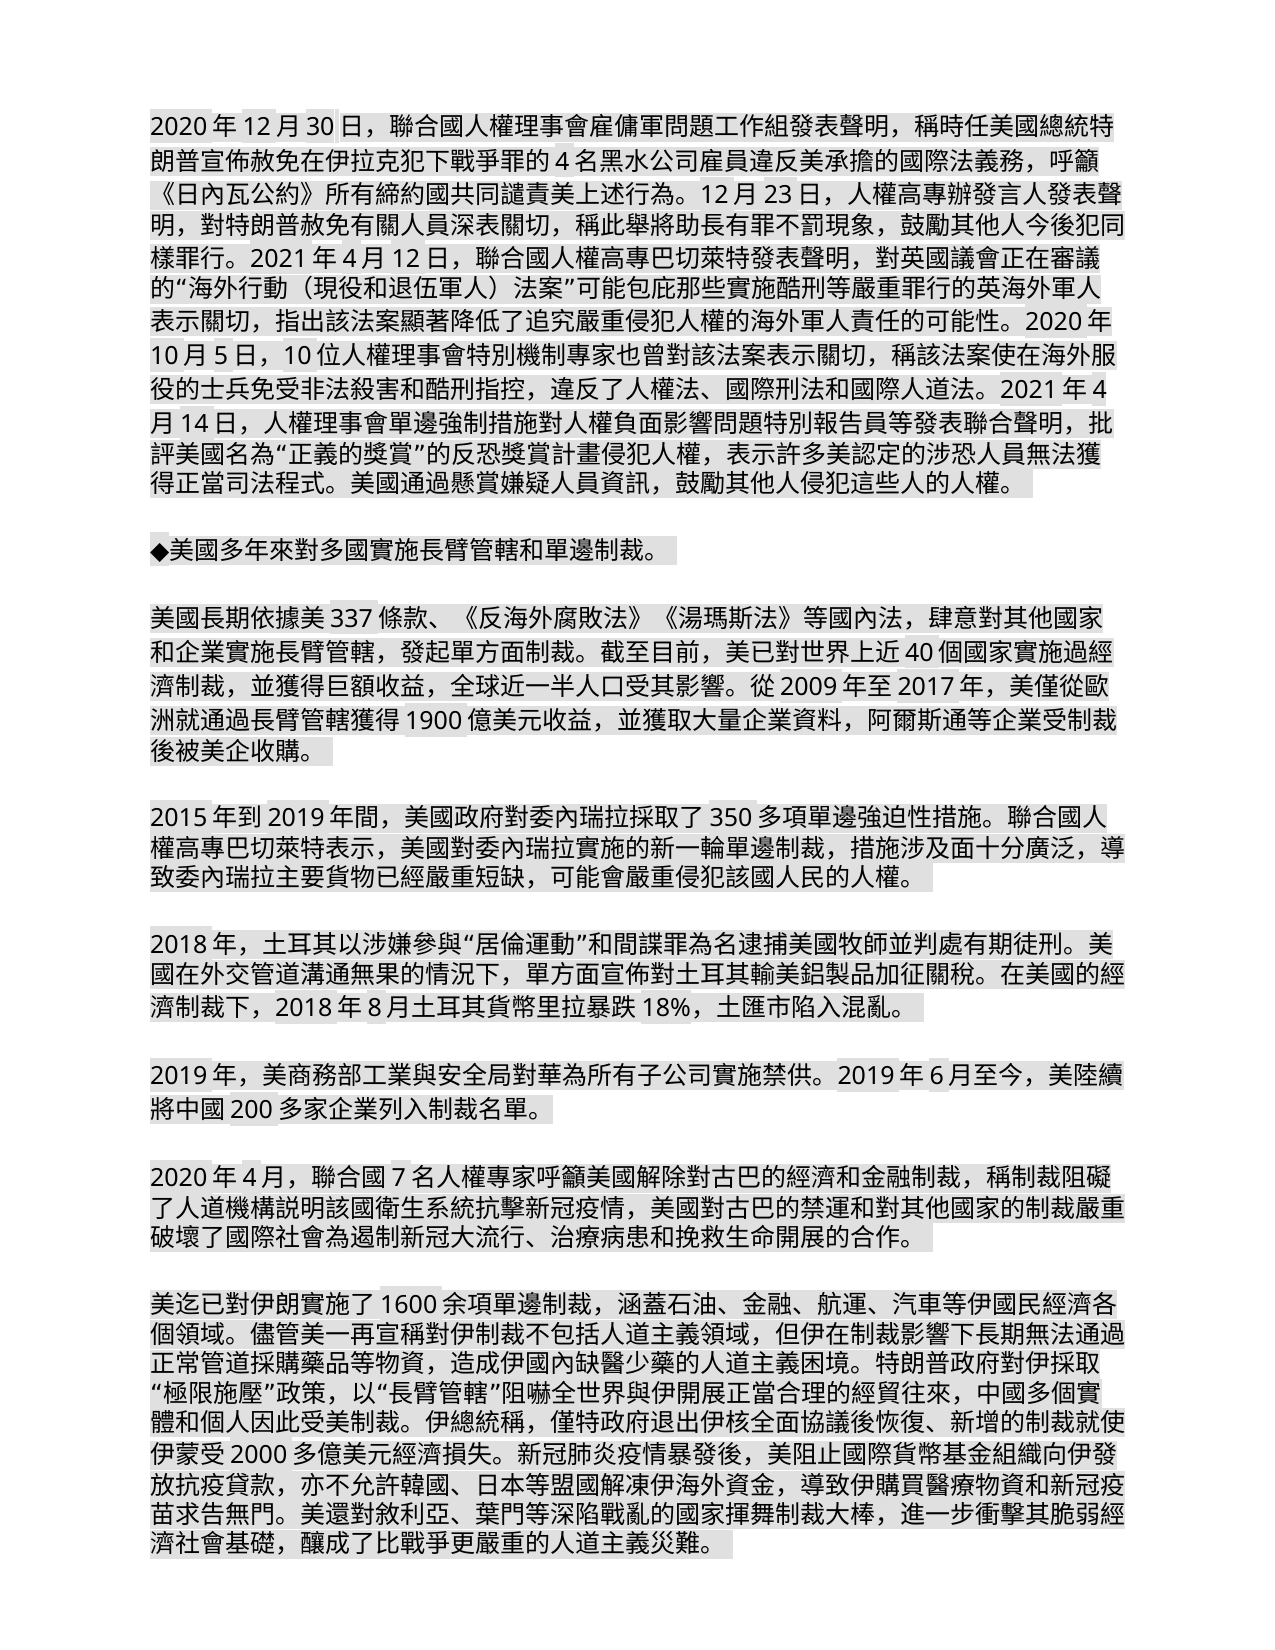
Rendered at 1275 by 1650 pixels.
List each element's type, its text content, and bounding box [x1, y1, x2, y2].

text 新華社刊發長文：美國同盟體系“七宗罪” 責任編輯：張菁娟 來源：新華社 2021-08-04 07:52:55 美國同盟體系“七宗罪” 前言 “我們真正的政策，乃是避免與外部世界的任何部分建立永久同盟。”1796年9月，美國首任總統華盛頓在告別演說中這樣告誡美國人。兩個世紀過去，美國卻早已將其“國父”的勸訓拋在腦後。 長期以來，美國同盟體系固守冷戰思維，迷信零和博弈，為一己私利踐踏公理正義、挑起衝突戰禍、實行單邊制裁、收割世界紅利，對以聯合國為核心的國際體系和以國際法為基礎的國際秩序造成嚴重威脅和破壞。美國新政府上臺以來，重新加強對同盟體系的掌控，表面上打著重回多邊主義旗號，實質上是要搞“小圈子”和集團政治，以意識形態站隊、陣營之間選邊來割裂世界，企圖拉幫結夥對中國實施戰略遏制打壓，以集體之名行單邊之實，是不折不扣的偽多邊主義。 美國同盟體系違背歷史潮流，看似耀武揚威、前呼後擁，實則色厲內荏、人心漸失，其暴力、掠奪、侵權、破壞、撒謊、包庇、內訌罪行日益現形，正在一步步墮向“黑幫化”的深淵。特將美國同盟體系“七宗罪”昭告天下，讓霸權主義和強權政治無處遁形，讓和平和正義的陽光照亮世界。 第一宗罪：暴力 自1776年7月4日獨立以來，美國在其240多年歷史中，沒有參與戰爭的時間不足20年。據不完全統計，自1945年二戰結束至2001年，世界上153個地區發生的248次武裝衝突中，由美髮起的為201場，約占81%。其中包括13場海外戰爭，大多有盟國參與。在美國及其盟友的炮火和屠刀下，不計其數的百姓流離失所乃至失去性命，地區國家經濟與社會發展大幅受挫，不少國家至今仍陷於水深火熱之中。 二戰後美國及其盟友發動的戰爭主要包括： ◆朝鮮戰爭。自1950年6月起，美國糾集十幾個國家組成所謂“聯合國軍”武裝干涉朝鮮半島南北雙方之間爆發的內戰。這場戰爭導致300多萬平民死亡，約300萬人成為難民。戰爭期間，美軍在朝鮮北部地方和中國東北部分地區秘密實施細菌戰，以飛機布撒大量帶有鼠疫桿菌、霍亂弧菌、傷寒桿菌等病菌的昆蟲、老鼠、兔子等媒介物，給中朝軍民造成巨大傷害。 ◆越南戰爭。1955至1975年的越南戰爭堪稱二戰後延續時間最長、最殘酷的一場戰爭，造成200萬平民死亡，300多萬難民流離失所。美軍在越投放約2000萬加侖的落葉劑（橙劑），導致40萬越南人死亡、200萬越南人罹患癌症或其他疾病。美軍還在越留下約35萬噸可爆炸的炸彈和地雷，估計仍需300年才能完全清除。 ◆科索沃戰爭。1999年，以美為首的北約軍隊打著“避免人道主義災難”旗號，公然繞過聯合國安理會，對南斯拉夫聯盟共和國進行78天持續轟炸，造成8000多無辜平民傷亡，近100萬人流離失所，200多萬人失去生活來源。北約軍隊大量摧毀南基礎設施，甚至轟炸了中國駐南聯盟大使館。塞爾維亞經濟學家估計，北約對南聯盟進行轟炸造成的經濟損失總額約為296億美元。轟炸造成大量橋樑、公路、鐵路以及25000戶家庭、176處文化古跡、69所學校、19家醫院和20個保健中心受損，150萬兒童無法上學。以美國為首的北約還動用了國際公約禁止的集束炸彈和貧鈾彈，導致當地癌症和白血病發病率激增，嚴重破壞當地乃至全歐生態環境。2000年3月，聯合國駐科索沃維和部隊確認，美軍為摧毀南聯盟的坦克和防禦工事，共發射了31000顆貧鈾彈。在科索沃和梅托希亞地區有100多個投擲點，在塞爾維亞南部北約使用了2噸貧鈾，而在科索沃和梅托希亞則有13噸，共計15噸貧鈾。此外，1999年4月17至18日，北約飛機炸毀了潘切沃的一家化工廠，導致該市上空的致癌物質含量達到正常時期的10600倍。截至2019年5月，366個參與北約軍事行動的義大利士兵患癌症死亡，7500人深受病痛折磨。 ◆阿富汗戰爭。2001年10月，美北約以打擊“基地”組織和塔利班為名入侵阿富汗。20年來，美軍事行動造成10多萬阿平民傷亡，約1100萬人淪為難民。2019年，阿富汗總統阿什拉夫·加尼表示，自2014年以來已經有4.5萬名阿安全部隊士兵被殺。2019年聯合國報告顯示，有3.2萬阿平民死于這場戰爭，而美國布朗大學沃森國際和公共事務研究所稱，抵抗武裝的死亡人數為4.2萬。根據喀布爾大學學者的評估，阿富汗戰爭平均每天造成約6000萬美元經濟損失、約250人傷亡。2020年，國際刑事法院首席檢察官表示，有證據顯示，近百名阿富汗囚犯在審訊過程中遭到折磨、虐待甚至強姦，美軍部隊和美國中央情報局可能因在阿富汗虐囚而犯下戰爭罪行。2020年11月，澳大利亞軍方公佈該國駐阿富汗部隊調查報告，證實澳軍人涉嫌在阿富汗參與殺害囚犯和平民事件。2021年4月14日，美國總統拜登宣佈，不讓恐怖分子在阿富汗獲得安全庇護的任務“早已結束”，所有美國軍隊將在9月11日之前從該國撤離。美軍倉皇撤離阿富汗，留下暴恐猖獗、千瘡百孔的爛攤子。美國《紐約時報》獲取的一份機密情報評估顯示，在國際部隊撤離後的兩至三年內，阿富汗可能會在很大程度上落入塔利班的控制之下。事實上，在美撤軍的短短2個月內，塔利班完全控制區域已翻倍，超過阿富汗政府。 ◆伊拉克戰爭。2003年3月，美國不顧國際社會普遍反對，聯合英國等以莫須有罪名侵入伊拉克，導致約20萬至25萬平民死亡，其中美軍直接致死超過1.6萬人。時至今日，伊仍有約2500萬枚地雷和其他爆炸遺留物需清除。根據公開統計，在伊拉克境內爆炸的貧鈾彈累計超過3400噸，平均每平方公里有將近8公斤鈾化合物遺存。2008年，聯合國大會就禁止在平民區使用貧鈾彈進行表決，有141個國家支持，美國、英國、法國和以色列投了反對票。此外，美軍、英軍還嚴重違反國際人道主義原則，製造多起虐待戰俘事件。美國哥倫比亞廣播公司曾公佈的一組照片顯示，伊戰結束後，美軍憲兵曾殘酷虐待伊拉克戰俘，如勒令他們全身赤裸進行人體堆疊，或將戰俘蒙上頭後手上連通電線站在箱子上。2019年11月，伊拉克歷史控訴調查組（IHAT）和“諾斯莫爾行動”調查人員透露，相關調查於2017年被英政府叫停，英政府和軍隊掩蓋了士兵在阿富汗與伊拉克殺害平民的戰爭罪可信證據。 美國和其盟友發動的多次侵略戰爭，給受害國造成大量平民傷亡和財產損失，帶來一系列社會問題。2021年3月，美國反戰組織“粉色代碼”發佈報告表示，過去20年，美國及其盟國持續不斷轟炸他國，平均每天投下40多枚炸彈和導彈。2001年以來，美國及其盟國在他國共投下32.6萬枚炸彈和導彈，集中在中東等地區，伊拉克、利比亞、敘利亞、阿富汗和葉門是受襲最嚴重的國家。 ◆美國不斷向其盟友輸送武器，導致地區戰亂不斷。 2017年後，美國把加大對盟國出售先進武器裝備作為控制和鞏固同盟關係的重要手段，時任總統特朗普頻頻通過與各國領導人的會晤推銷美制武器。此外，美國防務承包商可以直接向外國政府出售軍用無人機，而無需經過美國國防部的審批。2018年美國的武器出口額為1923億美元，較上一年度增加13%。2020年，美國軍售占全球軍售比重超過85%，其中近一半流向中東。2021年3月，瑞典斯德哥爾摩國際和平研究所證實，美國一直是世界上最大的武器出口國，美國近5年的出口量占全球武器出口總量的三分之一以上。中東國家軍購規模占世界總額的三分之一，其中近七成來自美、英、法，美超過一半的軍售銷往中東。 ◆美國盟友長期參與美海外軍事行動，共謀實施暴力。 澳大利亞是唯一參與美國二戰以來所有主要海外軍事行動的盟友，包括朝鮮戰爭、越南戰爭、科索沃戰爭、伊拉克戰爭、阿富汗戰爭、敘利亞戰爭等。2020年11月，澳國防軍公佈調查報告，證實澳軍士兵涉嫌虐殺39名阿富汗平民，其中包括兒童，引發國際社會震動和輿論廣泛批評。近期，澳內政部秘書長佩蘇略針對中美在臺灣問題上的緊張局勢揚言稱，自由國家再次聽到“戰鼓敲響”，蓄意煽動對立，渲染戰爭威脅。 美國在中東設有多個軍事基地，超過7萬美軍在該地區長期駐紮，並部署航母戰鬥群、隱形戰機、戰略核潛艇等先進軍事裝備，不時派遠端戰略轟炸機巡航，長期派航母在中東海域遊弋，耀武揚威，時刻保持對該地區的戰略威懾。美打著反恐旗號，使用武力干涉他國內政，甚至暴力推翻主權國家合法政府。美出動無人機定點清除伊朗伊斯蘭革命衛隊“聖城旅”指揮官蘇萊曼尼；近年來伊朗數名核科學家被刺殺，背後都有美以共謀的影子；美縱容以色列對敘利亞、黎巴嫩等國發動空襲，嚴重侵犯有關國家主權；美默許土耳其入侵敘利亞，對土借反恐之名打擊敘境內庫爾德武裝、入侵敘北部地方聽之任之。利比亞戰爭中，美、英、法、加拿大等國以執行聯合國安理會禁飛決議為由聯合實行武力干涉，實際目的是支援利反對派推翻卡紮菲政權。2001年發動所謂“反恐戰爭”至今，美及其盟友在地區至少造成48萬人死亡，其中大半是無辜平民。 ◆美國槍支暴力問題叢生。 2021年4月3日《紐約時報》報導，自1975年以來已有超過150萬美國人死於與槍支相關的自殺、謀殺與意外，超過美自內戰以來所有戰爭導致死亡人數之和。美“槍支暴力檔案室”發佈的資料顯示，2020年美共有超過4萬人死於槍擊，創下歷史最高記錄；全美共發生592起大規模槍擊事件，平均每天超過1.6起。2021年6月14日《華盛頓郵報》報導，僅2021年1月至5月，美已有8100多人死於槍擊事件，每天約有54人，這比前6年同期平均死亡人數多出14人。 與此同時，美槍支氾濫，控槍措施停滯不前。美兩黨在槍支管控上分歧嚴重，控槍法案難以在國會通過，1994年以來基本上沒有通過有任何實際意義的控槍法案。 ◆美國及其盟國國內員警暴力等事件不止，暴力執法造成大量傷亡。 法國“黃馬甲”運動期間，員警過度使用化學噴霧、催淚瓦斯、橡皮子彈等鎮暴手段。近期英北愛爾蘭等地示威活動中，員警暴力執法也造成多起受傷流血事件，激起民憤。 2021年2月26日，在聯合國人權理事會第46屆會議期間，多位聯合國人權問題特別報告員以及專家發表聯合聲明，呼籲美國政府採取廣泛的改革措施，制止員警暴力行為，並大力解決系統性種族主義和種族歧視問題。特別機制專家對美法律和政策允許執法人員在“合理”情況下使用致命武力表示關切，敦促美解決日益嚴重的警務“軍事化”問題。4月21日，聯合國人權高專巴切萊特就佛洛德案表示，對侵犯人權的執法官員有罪不罰現象必須終止；必須採取有力措施，防止發生更多任意殺戮行為。 第二宗罪：掠奪 西方國家的發達史，一定程度上是一個少數人在全世界對絕大多數人剝削掠奪的歷史。美國同盟體系仰仗軍事武力、經濟地位和制裁大棒，威逼利誘他國放棄正當權益、任其宰割，以赤裸裸方式實現對資源和財富的掠奪。 ◆美國及其盟友通過戰爭等手段掠奪海灣國家石油、糧食等資源。 2003年3月20日，美英聯軍在未經聯合國安理會授權的情況下向伊拉克發起軍事行動。美提出一系列開戰理由，包括薩達姆政府嚴重侵犯人權、伊拉克可能擁有核武器或其他大規模殺傷性武器等。2021年4月，美副總統哈裡斯在參加有關就業和基建政策活動時，親口承認“數年來和數代人以來的戰爭是為了爭奪石油而打響的”。2003年發動伊戰前夕，時任英外交大臣斯特勞證實，增進英和全球能源供應安全是英戰略利益所在。2016年7月，曾參與對伊戰爭決策的英前副首相普萊斯考特發表文章稱，自20世紀50年代起，確保以優惠條件獲得波斯灣石油產品一直是英利益所在。伊拉克前副總理塔里克·阿齊茲曾表示，針對伊拉克的威脅純粹是為了石油，美國的政策就是要奪走海灣國家的石油。英國BBC報導，布希政府在“9·11”之前就制定了控制伊拉克石油計畫的檔。英國智庫新經濟基金會前任政策主管希姆斯稱，過去的一個世紀，美國和英國在尋求控制超過它們份額的石油儲備時在全球各地留下了衝突、社會動盪和環境破壞的惡果。 2021年3月20日，敘利亞石油和礦產資源部長巴薩姆·圖馬在接受敘國家電視臺採訪時稱，美國及其盟友如同海盜一般，覬覦著敘的石油財富。美國目前控制著敘東北部90%的原油資源，美軍及其盟友對當地的佔領，導致該國石油產業的總損失超過920億美元。俄羅斯國防部長紹伊古訪問義大利時曾指出，美國正通過掠奪屬於敘利亞人民的石油資源來養肥本國石油生產商和軍火商。俄羅斯專家伊戈爾·尤什科夫表示，美國之所以不願從敘北部撤離就是為掠奪敘石油資源。他們利用武裝部隊保衛石油走私，並報復任何阻止走私的行動。 以美國為首的聯軍還多次走私、燒毀敘利亞小麥。2020年5月，美軍在敘東北地區哈塞克省南部的沙達迪村莊用阿帕奇武裝直升機投放燃燒彈，將當地小麥作物化成灰燼，造成14名敘普通民眾死亡，損失近5000萬美元。 據敘利亞阿拉伯通訊社2021年6月9日的報導，有20輛美軍佔領部隊的卡車在敘利亞滿載著偷來的小麥向伊拉克北部行進，美軍佔領部隊與敘利亞當地民兵組織勾結，每天都在竊取和掠奪敘利亞的石油和糧食，隨後銷售換取資金。6月16日，該通訊社報導，美軍佔領部隊又從敘利亞偷竊小麥，以美國為首的聯軍還在敘利亞代爾祖爾省東部綁架多名平民。 敘利亞曾經是糧食出口國，連年戰亂讓它如今面臨“糧荒”，需要進口才能滿足內需。 ◆美國推行美元霸權，不斷通過非常規貨幣政策掠奪其他國家資產。 1944年7月，佈雷頓森林體系成立，美元成為國際貨幣，美成為世界貨幣霸主。1971年8月美元與黃金脫鉤，但其後美通過OPEC綁定石油美元，維持美元霸權地位。長期以來，美根據自己的經濟週期，在“開閘放水”和“關閘斷流”間反復切換，持續推高並引爆新興市場和發展中國家金融風險，在美元大進大出過程中洗劫各國外匯儲備，掠奪優質資產，攫取巨額利潤，剪全世界的“羊毛”。新冠疫情暴發以來，為挽救美經濟和股市，美聯儲開啟無限量化寬鬆，進入大舉購債模式，短短幾月內資產負債表擴張了65%，總額最高達到7.22萬億美元，基礎貨幣一下子多冒出來3萬億美元。這些增發的大量美元流動到世界各地，給全球經濟金融市場帶來巨大衝擊，造成大宗初級商品甚至糧食價格大幅上漲，導致其他國家特別是發展中國家經濟被迫承受疫情後二次打擊、更加脆弱不堪。 歐元誕生後，在世界貿易結算中比重不斷上升，不時遭美打壓。美還把控全球美元結算清算體系，並利用該體系阻斷被美制裁的國家、企業、個人進行國際結算清算，對被制裁者進行致命打擊。目前，美仍依靠美元在儲備貨幣和全球結算清算體系中享有霸權地位。 ◆美國及其盟友軍事化掠奪導致非洲難民數量激增，並通過礦產資源開發侵佔非洲利益。 2018年6月18日，伊朗學者娜紮甯·阿爾馬尼安在西班牙電子報刊《公眾報》撰文《“阿奎裡厄斯”號難民船和對非洲掠奪軍事化的五個證明》的文章稱，自1991年（蘇聯解體）以來，美國領導的多場戰爭迫使近5600萬人不得不離開他們在中東和非洲的家園，目前的難民潮與北約對非洲進行的新軍事化掠奪直接相關。美國大西洋理事會的非洲問題分析師彼得·法姆認為，佔有非洲儲量豐富的油氣資源和其他戰略資源，並確保不讓有利害關係的協力廠商，如中國、印度、日本、俄羅斯等，對非洲資源獲得壟斷或優惠待遇，是北約實施非洲軍事化的目標之一。2021年9月，坦尚尼亞《每日新聞》報專欄作家尼奧卡發表題為《誰在坐享我們的礦產資源？》的文章，談及歷史上西方帝國主義國家對非洲資源的大肆掠奪，而這種現象至今仍在繼續。納米比亞前總統努喬馬認為，非洲完全不可能過濾掉礦業領域中的帝國主義因素，因為這個領域一直由西方國家掌控。 ◆英國佔有大量海外領地，維繫非法殖民政府。 英國自16世紀起不斷侵佔海外殖民地，至20世紀20年代達到高峰，當時英擁有世界上超過四分之一的土地，號稱“日不落”帝國。英國學者指出，“英國強大的時候領土增加了111倍，它從殖民地收集的文物也增加了100倍”。目前，英仍有14塊遠離本土的海外領地，總面積173萬平方公里、總人口26萬。其中，英拒不歸還查戈斯群島引發較大爭議。查島位於印度洋，是模里西斯原有領土，1810年被英佔領。1965年，作為毛獲得獨立的附加條件，查島從毛領土分離出去成為“英屬印度洋領地”，英“承諾”適時將查島歸還毛政府。但之後英不僅未予歸還，還用盡各種非人道手段驅逐群島上數以千計的原住民，支持美在島上興建軍事基地。2019年2月，國際法院作出諮詢意見，明確指出英佔據查島是非法行為，英有義務儘快終止對查島行政管轄。5月，聯大以116票贊成、6票反對通過確認英對查島統治是非法行為，並要求英在6個月內將查島歸還給模里西斯的決議。但英迄今未履行該決議，公然踐踏國際法治。毛總理賈格納特指責稱，英不能一邊宣稱自己是國際法衛士，一邊維繫一個非法的殖民政府。 ◆法國長期通過“殖民遺產”，控制非洲國家的經濟命脈。 當歐元誕生、法國法郎被廢除時，非洲法郎轉而和歐元以固定比例掛鉤。每次法國經濟下滑，非洲法郎區國家都會連帶遭殃。非洲法郎發行權不在次區域貨幣聯盟成員國手中，無法靈活調控本幣幣值，抑制了西非、中非國家的出口競爭力。由於大多數外匯掌握在法國人手裡，非洲法郎區國家對外貿易也受到法國的種種限制。2017年，在貝南爆發了公開焚燒西非法郎的抗議活動。馬里、塞內加爾等國也發生了抵制非洲法郎的遊行。 第三宗罪：侵權 美國同盟體系玩弄國際規則，對國際法合則用、不合則棄，以強權挑戰公理，歪曲國際法粉飾惡行，只為謀取一己私利。 ◆美國拒絕參與或退出國際公約、組織。 過去一段時間，美國在國際上奉行“本國優先”，大搞毀約退群，嚴重損害了多邊主義，削弱了以聯合國為核心的國際體系。包括：拒絕批准承認工人享有結社權利的1948年《結社自由和組織權利保護公約》；拒絕簽署謀求和平解決朝鮮問題和印支問題的1954年日內瓦協議；拒絕批准1979年《消除對婦女一切形式歧視公約》；拒絕簽署美曾主張且經大多數國家同意的1982年《聯合國海洋法公約》；1984年，以聯合國教科文組織“過於政治化”為由，第一次退出該組織；是世界上唯一沒有批准1989年聯合國大會通過的《聯合國兒童權利公約》的國家；拒絕批准1997年《京都議定書》；未批准1998年國際刑事法院《羅馬規約》；2001年，獨家拒絕達成《禁止生化武器公約》旨在建立核查機制的公約議定書，並阻擋至今；2017年1月，以“跨太平洋夥伴關係協定（TPP）”會摧毀美製造業為由退出TPP；2017年6月，身為全球溫室氣體排放大國，宣稱《巴黎協定》使美處於不利位置，決定退出該協定並重啟化石燃料開採計畫；2017年10月，以聯合國教科文組織內部亟待改革等為由，第二次退出該組織；2017年12月，因《移民問題全球契約》與美政府現行難民政策和特朗普移民原則不符，宣佈退出該協議；2018年5月，認為伊核問題全面協議是“一個巨大的謊言”“史上最吃虧的協議”“存在災難性缺陷”，宣佈退出該協議；2018年6月，稱聯合國人權理事會對以色列“存在偏見”及“無法有效保護人權”，宣佈退出該組織；作為對巴勒斯坦因美國搬遷駐以色列大使館至耶路撒冷一事將美告上國際法院的回應，美宣佈退出涉及國際法院管轄問題的《維也納外交關係公約關於強制解決爭端之任擇議定書》；2019年8月，宣佈《中導條約》失效，並立即著手研發此前受限的陸基常規中程導彈；2020年4月，停止資助世衛組織，並於7月宣佈退出該組織（2021年初拜登上臺後宣佈重返）；2020年5月，美決定退出《開放天空條約》，同年11月宣佈正式退出該條約。 ◆美國及其盟友在海外軍事戰爭中大肆侵犯人權。 2020年12月30日，聯合國人權理事會雇傭軍問題工作組發表聲明，稱時任美國總統特朗普宣佈赦免在伊拉克犯下戰爭罪的4名黑水公司雇員違反美承擔的國際法義務，呼籲《日內瓦公約》所有締約國共同譴責美上述行為。12月23日，人權高專辦發言人發表聲明，對特朗普赦免有關人員深表關切，稱此舉將助長有罪不罰現象，鼓勵其他人今後犯同樣罪行。2021年4月12日，聯合國人權高專巴切萊特發表聲明，對英國議會正在審議的“海外行動（現役和退伍軍人）法案”可能包庇那些實施酷刑等嚴重罪行的英海外軍人表示關切，指出該法案顯著降低了追究嚴重侵犯人權的海外軍人責任的可能性。2020年10月5日，10位人權理事會特別機制專家也曾對該法案表示關切，稱該法案使在海外服役的士兵免受非法殺害和酷刑指控，違反了人權法、國際刑法和國際人道法。2021年4月14日，人權理事會單邊強制措施對人權負面影響問題特別報告員等發表聯合聲明，批評美國名為“正義的獎賞”的反恐獎賞計畫侵犯人權，表示許多美認定的涉恐人員無法獲得正當司法程式。美國通過懸賞嫌疑人員資訊，鼓勵其他人侵犯這些人的人權。 ◆美國多年來對多國實施長臂管轄和單邊制裁。 美國長期依據美337條款、《反海外腐敗法》《湯瑪斯法》等國內法，肆意對其他國家和企業實施長臂管轄，發起單方面制裁。截至目前，美已對世界上近40個國家實施過經濟制裁，並獲得巨額收益，全球近一半人口受其影響。從2009年至2017年，美僅從歐洲就通過長臂管轄獲得1900億美元收益，並獲取大量企業資料，阿爾斯通等企業受制裁後被美企收購。 2015年到2019年間，美國政府對委內瑞拉採取了350多項單邊強迫性措施。聯合國人權高專巴切萊特表示，美國對委內瑞拉實施的新一輪單邊制裁，措施涉及面十分廣泛，導致委內瑞拉主要貨物已經嚴重短缺，可能會嚴重侵犯該國人民的人權。 2018年，土耳其以涉嫌參與“居倫運動”和間諜罪為名逮捕美國牧師並判處有期徒刑。美國在外交管道溝通無果的情況下，單方面宣佈對土耳其輸美鋁製品加征關稅。在美國的經濟制裁下，2018年8月土耳其貨幣里拉暴跌18%，土匯市陷入混亂。 2019年，美商務部工業與安全局對華為所有子公司實施禁供。2019年6月至今，美陸續將中國200多家企業列入制裁名單。 2020年4月，聯合國7名人權專家呼籲美國解除對古巴的經濟和金融制裁，稱制裁阻礙了人道機構説明該國衛生系統抗擊新冠疫情，美國對古巴的禁運和對其他國家的制裁嚴重破壞了國際社會為遏制新冠大流行、治療病患和挽救生命開展的合作。 美迄已對伊朗實施了1600余項單邊制裁，涵蓋石油、金融、航運、汽車等伊國民經濟各個領域。儘管美一再宣稱對伊制裁不包括人道主義領域，但伊在制裁影響下長期無法通過正常管道採購藥品等物資，造成伊國內缺醫少藥的人道主義困境。特朗普政府對伊採取“極限施壓”政策，以“長臂管轄”阻嚇全世界與伊開展正當合理的經貿往來，中國多個實體和個人因此受美制裁。伊總統稱，僅特政府退出伊核全面協議後恢復、新增的制裁就使伊蒙受2000多億美元經濟損失。新冠肺炎疫情暴發後，美阻止國際貨幣基金組織向伊發放抗疫貸款，亦不允許韓國、日本等盟國解凍伊海外資金，導致伊購買醫療物資和新冠疫苗求告無門。美還對敘利亞、葉門等深陷戰亂的國家揮舞制裁大棒，進一步衝擊其脆弱經濟社會基礎，釀成了比戰爭更嚴重的人道主義災難。 2021年3月，聯合國人權高專辦發表專家報告，批評美長期依據國內法對其他國家施加制裁，侵犯了中國、古巴、海地、伊朗、尼加拉瓜、俄羅斯、敘利亞、委內瑞拉、辛巴威等國人權。 美國還阻撓國際司法機構正常工作。2020年3月，國際刑事法院批准對美軍事和情報人員在阿富汗所涉戰爭罪和危害人類罪展開調查，受到美同盟體系極力阻撓。6月，特朗普宣佈將對參與有關調查人員實施經濟制裁和入境限制。9月，蓬佩奧宣佈制裁國際刑事法院首席檢察官本蘇達和管轄、互補與合作部門負責人莫喬喬科。國際刑事法院指出，美制裁對該院和《羅馬規約》下國際刑事司法系統、法治構成嚴重衝擊，美方“又一次試圖干涉國際刑事法院的司法獨立性”。 ◆“五眼聯盟”國家對他國及本國民眾實施大規模監控。 “五眼聯盟”國家長期實施大規模網路竊密、監控和攻擊活動，並要求科技公司在加密應用程式中“開後門”。美在網路竊聽監控方面投入大量資金和人力資源，2018年美情報總經費高達805億美元。2013年10月德國政府稱，默克爾總理行動電話可能遭到美情報機構監聽。2015年“維琪揭密”網站爆料，美國家安全局曾對法國總統希拉克、薩科齊、奧朗德實施監聽。2021年5月，媒體曝出美國監聽歐洲盟國醜聞，美國國家安全局2012至2014年間利用丹麥的資訊電纜，監聽德國、法國、挪威、瑞典等國政要短信和電話通話內容。 同時，美動用網路手段，對全球普通民眾進行大規模監聽監控。2013年6月，美國安局前雇員斯諾登披露“棱鏡”專案機密檔顯示：美每天收集全球各地近50億條行動電話記錄；秘密侵入雅虎、穀歌在各國資料中心之間主要通信網路，竊取數以億計的使用者資訊，肆意追蹤民眾的私人關係與社會活動；多年來一直監控手機應用程式，抓取個人資料等。“棱鏡計畫”曝光引發民眾強烈反應，多國輿論對美國監控全球網路表示強烈質疑和不滿。此外，從20世紀70年代開始，美情報部門一直操控著總部設在瑞士的加密設備供應商克裡普托公司，一邊向外國政府和企業出售加密機賺取巨額利潤，一邊通過解碼該公司加密技術竊取超過120個國家的機密資訊。 ◆聯合國人權理事會多次發表聲明，對美多種侵犯人權行為表示關切。 2020年12月29日，人權理事會單邊強制措施對人權負面影響問題特別報告員發表聲明，稱美國《凱撒敘利亞平民保護法》阻礙敘重建民用設施，導致敘本已十分嚴峻的人道主義局勢雪上加霜。該法壓制敘人民的住房權、健康權、適足標準生活權和發展權。美阻礙敘重建醫院，將威脅敘全體人民的生命權。 2021年2月23日，人權理事會酷刑問題特別報告員等16名特別機制專家發表聯合聲明，呼籲美關閉關塔那摩拘留中心並向被拘押者提供補償，要求美政府在審議關閉關塔那摩拘留中心時，妥善處理對現有40名被拘押者侵犯人權的行為，包括酷刑和虐待行為。美政府應確保那些遭受強迫失蹤、任意拘留、酷刑、基本權利被剝奪的人獲得賠償，並以獨立、公正方式調查、起訴相關秘密拘留、不公正審判等指控。 3月2日，人權理事會當代形式種族主義和種族歧視問題特別報告員等多名特別機制專家對美國南部路易斯安那州環境污染問題表示嚴重關切，稱在該地區開發石化設施不僅嚴重污染周圍的水和空氣，而且導致居民健康問題，環境種族主義嚴重威脅非洲裔美國人包括生命權、健康權、適足住房權和文化權在內的各項人權，美聯邦環境法規未能保障非洲裔美國人合法權利。 3月4日，人權理事會單邊強制措施對人權負面影響問題特別報告員發表聲明，表示美政府以宣佈國家緊急狀態為由，實施單邊強制措施，嚴重侵犯人權，《公民權利和政治權利國際公約》僅允許國家在面臨生存威脅的緊急狀態時中止對部分權利的保護，但美緊急狀態經常違反上述原則。敦促美不得以長期國家緊急狀態為由對別國實施單邊強制措施。 ◆美國“骨肉分離”移民政策強迫兒童和父母分離，嚴重危及移民的生命權、尊嚴和自由權等多項人權。 美國臭名昭著的“骨肉分離”移民政策即為美司法部推出的對非法入境者“零容忍”政策。2018年4月，美邊境執法人員為遏制非法入境者數量，任何非法入境者將受到“關押、審判、遣返”，其未成年子女將另行安置，導致不到兩個月內近2000名未成年人和父母分離。媒體披露移民兒童被關押在“大型籠子”裡的畫面和哭喊尋找父母的錄音，稱被分離兒童可能面臨暴力執法，臨時安置點破舊簡陋，兒童身心健康狀況堪憂。 美倒行逆施引發國際社會強烈譴責。墨西哥外長公開批評有關政策“殘忍”、“不人道”。薩爾瓦多政府呼籲美國政府將未成年人保護置於移民問題之上，不能以侵犯人權的方式粗暴解決移民問題。瓜地馬拉政府發表聲明，呼籲美方重新考慮有關移民政策，切實保障危移民的基本人權。洪都拉斯外交部表示，把兒童強行和父母分開，將導致他們在異國他鄉獨自面對司法程式，這是不人道的做法。2018年6月，聯合國人權理事會發佈聲明稱，美有關政策違反國際人權標準，堪比“酷刑”。聯合國秘書長發表聲明表示，難民和移民應得到有尊嚴的對待，對難民和移民的處理應符合國際法。聯合國人權高專侯賽因指出，“骨肉分離”將對移民子女造成不可逆的終生影響，極其不道德。 迫于壓力，美時任總統特朗普2018年6月簽署行政令叫停“骨肉分離”政策，但繼續實施“零容忍”政策，將非法移民與其未成年子女一併收押。然而，2019年11月，聯合國發佈後續調查報告顯示，美仍關押超過10萬非法移民兒童，侵害兒童權益情況頻仍。2021年6月，美國土安全部公佈資料顯示，拜登政府迄今僅促成7名兒童與父母團圓，目前仍有2127名兒童未能與父母團聚，美對移民生命權、尊嚴和自由權等多項人權的侵犯仍未停止。 ◆因懷疑藏匿斯諾登，美國協調迫降玻利維亞總統專機。 2013年7月2日，美國懷疑玻利維亞總統莫拉萊斯藏匿斯諾登，協調義大利、法國、西班牙和葡萄牙四國禁止玻利維亞總統專機進入本國領空，導致專機迫降在奧地利首都維也納，並遭強行檢查，直到確認沒有斯諾登的蹤跡才放行。玻利維亞國防部長薩阿韋德拉稱，美國政府是玻利維亞總統莫拉萊斯藏匿斯諾登這一謠言的幕後黑手，謠言是美國政府製造的。他強調，玻利維亞的航空旅行權利受到了侵犯，“這是一種暴行，違反了國際航空運輸公約和協定。”厄瓜多爾外交部長認為這是一個巨大的冒犯，他將呼籲南美聯盟與外交部長舉行一次特別峰會，討論這個問題。古巴外交部發表聲明譴責這一事件，認為這一毫無根據和武斷的行為，冒犯了整個拉丁美洲和加勒比地區。 ◆美國及其盟友以人道主義之名行對外干涉之實，自身人權狀況卻每況愈下。 國際勞工組織（ILO）國際勞工公約和建議書實施專家委員會（CEACR）分別於2012年、2013年、2014年、2016年、2019年、2020年接連就美國使用童工問題發表評論，多次對美大量18歲以下農場童工遭遇嚴重工傷事故表示關切。2014年，國際勞工標準實施委員會（CAS）將美違反ILO第182號公約的案件列為重點國別案件之一。美丹佛大學網站披露，目前在美至少有50余萬人生活在現代奴隸制下，被強迫勞動。美強迫勞動現象無處不在，在家政、農業種植、旅遊銷售、餐飲行業、醫療和美容服務等23個行業或領域販賣勞動力現象尤為突出。CEACR在2017年就美履行第105號公約指出，美應在聯邦層面出臺必要措施，減少刑事司法體系中種族不平等現象。 據統計，德國2020年極右翼犯罪高達2.3萬起，其中反猶罪行增長近16%。歐盟兩性薪酬差距高達21%，三分之一女性曾在15歲後遭受過身體暴力或性暴力。歐盟在難民安置問題上推諉扯皮，為了自身利益絲毫不顧難民人權，希臘難民營大火至今仍讓人心有餘悸。歐盟邊防機構拒絕難民船隻登岸，甚至把難民“推回大海”，令人髮指。 第四宗罪：破壞 長期以來，美國及其盟國熱衷顛覆別國政權，培植地區代理人，刻意製造對抗，只破不立，枉顧國際法和國際規則，肆意侵犯他國權益，成為地區穩定的最大破壞者。 ◆美國夥同盟友大搞“顏色革命”，干涉他國內政。 美波士頓學院副教授奧羅克在《隱蔽的政權更迭：美國的秘密冷戰》一書中寫道：僅在1947年至1989年的42年間，美實施了64次隱蔽的政權更迭行動和6次公開行動。冷戰結束後，美更加肆無忌憚地推行干涉主義，頻繁輸入“顏色革命”，包括：2003年底，以議會選舉計票“舞弊”為由，逼迫格魯吉亞總統謝瓦爾德納澤辭職，扶持反對派薩卡什維利當選總統，即“玫瑰革命”；2004年10月，炮製烏克蘭大選“舞弊”醜聞，煽動烏青年上街遊行，扶持尤先科在重新選舉中當選總統，即“橙色革命”；2005年3月，煽動吉爾吉斯斯坦反對派抗議議會選舉結果，最終演變成騷亂，總統阿卡耶夫被迫逃亡並宣佈辭職，即“鬱金香革命”。過去10年間，美國入侵了20多個國家或策動了有關國家政權更迭，並多次介入與操作中東歐、中亞以及西亞北非一些國家的“顏色革命”。2020年10月20日，俄聯邦對外情報局局長納裡什金表示，美國正在計畫準備在莫爾達瓦掀起“顏色革命”。2021年2月18日，俄羅斯總統新聞秘書佩斯科夫表示，歐洲人權法院要求俄當局立即釋放反對派政治家納瓦利內的裁決失之偏頗，讓人產生諸多疑問。俄司法部長崔琴科表示，歐洲人權法院的決定無法律依據，是干涉俄國內訴訟事務的重大企圖。2021年4月，英國《晨星報》文章解密外交檔顯示，美國和英國為獲得金屬鋰資源參與策劃了玻利維亞的軍事政變。在玻利維亞爭取社會主義運動党總統莫拉萊斯被迫辭職後，英國駐玻大使館支持了玻新政權，政變後發生了致命的暴力事件，受到了人權組織的譴責。 ◆美國及其盟友在中東等地區留下無法收拾的爛攤子。 美國及其盟友頻繁在中東製造亂局，嚴重削弱了地區國家實力，導致“基地”組織、“伊斯蘭國”坐大，地區陷入難以消弭的安全和治理赤字。美、英、澳大利亞等聯軍士兵在中東橫行霸道，虐囚、姦淫、擄掠、濫殺平民的暴行屢見不鮮，其暴戾殘忍程度毫不亞于恐怖分子。 美在中東慣於拉一派打一派，刻意製造地區矛盾，分化中東國家，自己則大搞“離岸平衡”。近年來美在海灣高調渲染“伊朗威脅”和教派對立，逼迫地區國家選邊站隊。特朗普政府一方面單邊退出伊核協議，要求將伊朗導彈計畫、地區政策問題納入談判範圍，另一方面對伊進行有罪推定，將地區石油設施遇襲、油輪爆炸等事件悉數與伊或其代理人掛鉤，意在坐實伊地區“惡行”，挑動地區國家不安全感。2020年初美悍然襲殺伊革命衛隊聖城部隊指揮官蘇萊曼尼，地區緊張局勢驟然升級。 ◆英法等國在被迫結束殖民統治時，為延續自身影響埋下種種禍根，至今仍抱有“殖民者執念”。 “分而治之”是英國在殖民地管理的重要手段。一是遺留印巴矛盾。英佔領印度後，利用種姓、教派矛盾極力挑撥離間印各階層、各社會集團關係，以強化自身作用，維護殖民統治。1947年6月，印總督蒙巴頓提出方案，將印分為印度教徒為主體的印度斯坦和伊斯蘭教徒為主的巴基斯坦，向二者分別移交政權。印巴分治後，雙方教徒發生大量摩擦和衝突，彼此矛盾和仇恨加深，並在喀什米爾歸屬問題上引發戰爭。二是促生巴以衝突。巴勒斯坦原系奧斯曼帝國屬地。一戰期間，英出於戰略需要，一方面支援巴地區的阿拉伯人反抗奧斯曼帝國，另一方面卻支持猶太復國運動，贊成猶太人在巴地區建立一個民族家園。此後，巴以衝突不斷，至今未停。三是製造賽普勒斯矛盾。塞靠近希臘和土耳其，島上希土兩族分別將兩國視為母國。塞曾淪為英殖民地，在塞謀求獨立過程中，英故伎重施，挑撥希土矛盾，並推動塞問題國際化。後希土兩族爆發武裝衝突，塞形成南北分裂局面，至今兩族矛盾未能解決。 歐洲國家“新干涉主義”大行其道，對非洲國家領導人大搞“順我者昌、逆我者亡”，背後慫恿甚至派兵介入象牙海岸等國內戰，破壞次區域和平穩定。英、法、德、荷派軍艦到南海耀武揚威。歐洲議會、捷克等出臺涉台決議，安排官員、議員訪台，公然為台獨分子張目，嚴重破壞台海和平穩定。歐洲議會打著“維護人權”旗號，授予被中國司法機關依法判刑的犯罪分子“薩哈羅夫獎”，粗暴干涉中國內政，侵犯中國司法主權。2021年3月，歐盟基於謊言和虛假資訊，以所謂新疆人權問題為藉口對中國有關個人和實體實施單邊制裁，粗暴干涉中國內政，公然違反國際法和國際關係基本準則，嚴重損害中歐關係。 第五宗罪：撒謊 為維護自身利益、排擠打壓異己，美國及其盟友撒謊成性、眾口鑠金，毫無底線炮製不實證據和虛假言論，並以謊言為藉口一次次欺騙世人、挑起衝突和爭端。 ◆美國以“洗衣粉”為由，與盟友挑起伊拉克戰爭。 2003年2月5日，聯合國安理會召開會議，專門討論伊拉克局勢。時任美國國務卿鮑威爾在會上拿出一個裝有白色粉末的試管，聲稱是伊拉克正在研製化學武器的證據。2003年3月20日，美英聯軍以此為由發動了伊拉克戰爭，直到2011年12月撤離，但美國至今未能證實伊確實存在大規模殺傷性武器。2014年，俄羅斯總統普京在接受媒體採訪時就西方國家一直指責俄秘密吞併烏克蘭東部回應說：“證據呢？拿出來讓我們瞧瞧。整個世界都記得，美國國務卿出示的關於伊拉克大規模殺傷性化學武器的證據，就是那瓶裝有不明物體的試管，裡面搞不好是洗衣粉。” ◆美國編造“戰爭英雄”林奇故事。 2003年4月，美國軍方公佈了一名名為潔西嘉·林奇的女兵在伊拉克戰場的英雄事蹟：林奇與戰友遭遇伏擊，林奇在敵眾我寡的情況下拼死抵抗直至被俘。之後美國軍方又稱，林奇被俘後遭受了強暴和虐待。消息一出，美國上下群情激憤。美國立即派出特種部隊前去營救林奇並很快將其救出。CNN全程拍攝了這場行動，並在幾天後公佈了營救行動畫面。通過這場行動，美軍的士氣得到極大的提振，美國民眾的愛國熱情瞬間被點燃，林奇的事蹟也被拍為電影。 然而實際上，林奇在戰爭中一槍未開。遭遇伏擊後，林奇與戰友乘坐的軍車被擊中而撞上另外一輛車，導致林奇受重傷。伊拉克醫護人員救了林奇，並主動聯繫美軍希望他們接走林奇。而美國軍方拒絕了他們的請求。根據醫院醫生回憶，醫院領導提前告知了他們美方的計畫，美軍“表演”了救走林奇。 2007年4月，林奇在美眾議院聽證會上陳述了事情的真相。林奇稱，其身受重傷被俘，受到伊醫護人員善待和良好的治療，美國防部是在利用其拍攝虛假的英雄宣傳紀錄片。 ◆以美國為首的北約利用種族滅絕謊言悍然發動科索沃戰爭。 1999年3月24日，以美國為首的北約向南斯拉夫發起空襲，為期78天的科索沃戰爭爆發。戰爭共造成2000多人死亡，6000多人受傷，近100萬人淪為難民，給南聯盟造成的經濟損失超過2000億美元。1999年4月7日，時任美國防部長威廉·科恩表示，科索沃的大規模屠殺駭人聽聞，表明這是一場結束種族滅絕的正義鬥爭。時任美國總統克林頓稱：“至少10萬（科索沃阿爾巴尼亞族）人失蹤。北約是有計劃阻止種族清洗和屠殺。”CNN報導，克林頓指責塞爾維亞人對科索沃的種族清洗類似于二戰期間的猶太人大屠殺，試圖為他派遣美軍到南斯拉夫作戰的決定造勢。《華盛頓時報》1999年11月報導，克林頓政府被指誇大被塞爾維亞人殺害的阿族人數量。美國作家約瑟夫·拉法指聯軍誇大阿族人死亡人數，以便把“制止種族滅絕”作為轟炸行動的理據。此外，《聯合國憲章》不允許軍事干預其他主權國家，例外的少數情況需聯合國安理會決定，但美國及北約的這次行動並未經聯合國授權。 ◆美國及其盟友自導自演化武襲擊，發起敘利亞戰爭。 2011年初，敘利亞反政府示威活動蔓延全國，示威者與政府軍衝突逐漸升級，後演變為內戰。在美國資金支援下，敘利亞民防組織（白頭盔）自導自演平民受空襲和受化學武器攻擊影片，將矛頭指向敘政府。美、英、法三國政府進而宣稱敘政府使用化武攻擊平民，並對敘有關目標定點空襲。聯合國2019年的一份報告認為，美西方聯軍可能沒有將襲擊目標指向特定軍事目標，或者沒有採取必要預防措施，可能構成戰爭罪。俄羅斯常駐歐盟代表弗拉季米爾·奇若夫稱，“白頭盔”曾多次使用這種伎倆栽贓敘利亞和俄羅斯政府。“白頭盔”對這些“演員”進行專業訓練，這些演員曾出現在多個不同的化武襲擊視頻裡。據俄羅斯媒體與敘利亞官方媒體報導，除了進行所謂的人道主義援助以外，“白頭盔”長期偽造新聞，混淆視聽，受到美國、英國、德國、丹麥、荷蘭、比利時等西方國家的大量資助。 ◆美國及其盟友圍繞新冠肺炎疫情謊話連篇，企圖轉移對本國抗疫不力的指責。 新冠肺炎疫情發生以來，美等西方國家政府不但未遵循世衛組織指南採取有效的防疫措施，反而不斷指責和質疑中國，從隔岸觀火到等待所謂“群體免疫”，利用一系列謊言麻痹本國民眾，包括“病毒系武漢病毒實驗室洩漏”、“病毒起源於武漢”、“中國政府反應慢導致疫情蔓延至全球”。特朗普和蓬佩奧多次聲稱已看到病毒來自武漢病毒研究所的新證據。美國防部主要承包商之一“多機構協作環境組織”發佈錯漏百出的30頁核心資料包告，聲稱綜合社交媒體資訊、衛星圖像、手機定位資料分析，武漢病毒研究所2019年10月曾發生某種“危險事件”。2021年初，世衛組織專家赴華開展新冠病毒溯源研究工作，專家組認為實驗室洩露病毒極不可能，但美西方無視並公開質疑專家組報告。世衛組織官網資訊顯示，早在2020年1月3日中國官員就向世衛組織提供了在武漢發現“不明原因病毒性肺炎”聚集性病例的資訊；1月5日，世衛組織通過所有會員國均可查閱的《國際衛生條例（2005）》事件資訊系統分享了關於不明原因肺炎聚集性病例的詳細資訊，並建議會員國採取預防措施，降低急性呼吸道感染的風險。然而，當時的西方國家未採取任何有效的預防措施。 ◆美國污蔑中國對南海“軍事化”，聯合盟國對南海加強軍事部署。 近年來，美國一方面頻繁在南海開展所謂的“航行自由”、聯合日本、菲律賓等盟國加強軍事部署，另一方面指責中國對南海進行“軍事化”，誤導國際輿論。據不完全統計，2017年至2020年，美國在南海的“航行自由行動”次數多達15次。此外，美國在南海周邊地區加強了軍事力量的部署，特別是高精尖戰略武器的配置，並持續謀求與菲律賓、越南、日本等國加強軍事夥伴關係，同時在亞太地區努力謀求與盟國夥伴的合作。澳大利亞東亞論壇網站2017年5月2日文章指出，一些西方分析人士在南海問題研究中偏袒美國導致媒體曲解事實。美國把商業航行與實施具有挑釁性的軍事情報收集、監視活動等混為一談，然後宣稱中國在其專屬經濟區內和上空干擾美軍艦艇和飛機，違反自由航行準則。 ◆美國編造新疆“種族滅絕”彌天大謊，拉攏盟友對華制裁。 近兩年來，美國拉攏西方一些反華勢力，基於鄭國恩等偽學者杜撰的所謂“涉疆研究報告”和一些所謂“親歷者”經歷，炮製散佈大量涉疆虛假資訊，污蔑中國政府在新疆對維吾爾族實施“種族滅絕”等，詆毀中國治疆政策，粗暴干涉中國內政，並宣佈對中方實體和個人實施制裁，企圖矇騙國際社會、干擾破壞新疆穩定發展。美國獨立新聞網站“灰色地帶”等多次刊文，揭露反華分子鄭國恩濫用資料、歪曲資料、援引虛假“證言”編造新疆“種族滅絕”的謊言。法國作家馬克沁·維瓦斯出版《維吾爾族假新聞的終結》一書，以其在新疆真實見聞證明所謂維吾爾族“種族滅絕”純屬無稽之談。 ◆美國與盟友大肆抹黑中國“一帶一路”倡議，編造中國“新殖民主義”“債務陷阱”等謊言。 美國與其盟國大肆抹黑中國“一帶一路”倡議，部分西方媒體和政客刻意忽視中國投資對促進相關地區經濟發展的積極作用，大肆炒作中國搞所謂“新殖民主義”和“新帝國主義”，散播相關國家正陷入中國“債務陷阱”、中國投資只會使中國受益等虛假結論。美國約翰斯·霍普金斯大學與哈佛大學學者在《大西洋月刊》刊文，直指“中國債務陷阱”是美西方政客捏造的謊言。如美西方媒體反復炒作的斯里蘭卡漢班托塔港專案，正是加拿大和丹麥企業首先提出要在斯里蘭卡投資、承建、運營該港口，卻長期拿不出行動，而後中國企業通過公平競爭贏得了開發權。斯里蘭卡面臨的國際主權債務中，日本、世界銀行等才是大債主，且2017年漢班托塔港債務僅占斯里蘭卡外債的5%。斯里蘭卡前央行行長表示，漢班托塔港債務不是該國金融困難的原因。對於發展中國家追求發展的意願，美西方政客與媒體長期選擇性失聰。 澳大利亞為配合美對華打壓和經濟“脫鉤”，編造謊言大肆渲染“中國威脅論”“中國干涉論”，接連出臺“反外國干涉”系列立法、《涉外關係法》等法案，以國家安全為由否決多項中企對澳投資，撕毀維多利亞州同中方簽訂的“一帶一路”合作檔。 ◆美國及其盟友以“人權”“民主”為名，不斷向世界輸出陰謀與謊言。 歐洲前宗主國向非洲殖民地承諾西式民主是發展的“福音”，事實上卻讓非洲國家深陷“逢選必亂”“發展赤字”陷阱。歐洲自稱援非規模最大，但往往“口惠而實不至”，不是“錢不到位”就是“捂礦不采”，遲滯非洲發展。“阿拉伯之春”發生後，歐盟曾承諾逐年增加對阿拉伯國家援助，但事實卻呈下降之勢，2014年歐盟僅落實當年額度的20%。歐洲自詡為新冠肺炎疫苗實施計畫（COVAX）平臺最大貢獻方，但至今向發展中國家出口疫苗尚不及自身產量的5%。 2021年4月19日，聯合國人權理事會非洲人後裔問題專家工作組等特別機制發表聯合聲明，強烈反對英國種族和民族不平等委員會發表的報告，稱該報告歪曲和捏造事實，將進一步加劇英種族主義和種族歧視。報告用美化種族等級制度為“白人至上”主義辯護，聲稱英國不存在系統性種族主義，種族主義是非洲人後裔憑空想像的產物或孤立事件，無視國際人權專家指出的英國系統性種族主義問題，包括在醫療、教育、就業、住房、執法、刑事司法等領域根深蒂固的不平等現象。聲明指出，該委員會報告試圖洗白英國販賣非洲奴隸的歷史，避而不談蓄奴者的殘暴行為及其一代代通過奴役黑人積累財富、社會資源和政治影響力的事實，這是對歷史的蓄意曲解，將導致種族主義和種族歧視更加猖獗。 第六宗罪：包庇 近年來，美國以親疏斷是非，以遠近判獎罰，包庇、袒護、縱容盟友諸多惡劣行徑，甚至操控利用盟友的弱點惡行，達到其地緣政治的陰險目的。 ◆美國罔顧全人類利益和國際社會反對，縱容日本排放核污染水入海。 2021年4月13日，日本政府宣佈決定將福島第一核電站核事故造成的超過100萬噸核污染水倒入太平洋，引起日國內和周邊國家廣泛質疑和擔憂。美西方媒體對此幾無批評聲音，不少西方國際組織、政客甚至為日辯護。美方表示支持日本決定，稱日本“似乎採取了一種符合全球公認的核安全標準的做法”。美國國務卿布林肯發推特感謝日本處理核污染水的“透明努力”。 國際社會多對美國支持日本表示質疑。4月15日，人權理事會有毒物品和人權問題特別報告員、食物權問題特別報告員、人權與環境問題特別報告員發表聯合聲明，對日本決定將受損的福島核電站100萬噸核污染水排放到海洋深表遺憾，稱此舉將影響太平洋地區數百萬人生命和生計，對日本和其他國家民眾的人權構成巨大威脅。有關專家表示，考慮到將核污染水排放到海洋會對很多人生活和環境造成影響，日本政府有關決定令人高度關切。美國海洋保護學家裡克·斯坦納在《安克雷奇日報》發表評論文章，敦促美國政府立刻制止日本排放計畫，並提倡國際社會任命獨立於國際原子能機構的調查委員會，以審查有關福島處理核污染水的相關問題，提供透明、獨立、科學的建議。而且，美國表面上支持日本排核污染水，其實早已對日本產品進口嚴加監管。2021年3月，美國食品藥品管理局FDA“第99-33號進口警示”編輯更新之後，仍因核輻射等原因限制日本部分農、養殖、水產品及附加產品的進口。 ◆美國掩護日本實現軍事鬆綁，推動日本解禁“集體自衛權”。 因二戰期間犯下的侵略罪行，依據《開羅宣言》《波茨坦公告》及日本政府無條件投降書，日本應當徹底剷除軍國主義，完全解除海陸空武裝。然而在冷戰初期，美國為了遏制社會主義陣營，扶植和重新武裝日本，對大批犯有戰爭罪行的軍國主義分子網開一面，默許一些人重返日本政壇。美國單獨與日本締結《日美安保條約》，簽署、修訂“日美防衛合作指標”，不斷擴大日美同盟軍事行動的範圍。美國對日本政府出臺《新安保法》、推動修改憲法第九條等動向予以縱容。2014年7月1日，日本政府臨時內閣會議通過了修改憲法解釋、解禁集體自衛權的內閣決議案。時任美國國防部長哈格爾隨後發表聲明，支持日本政府解禁集體自衛權的決定，歡迎日本政府關於集體自衛權的新政策。境外媒體分析稱，美國是日本違反和平憲法、重新軍事武裝的最重要推手和關鍵因素。 ◆美國包庇731部隊罪行 二戰結束後，美國在幾年時間內陸續派德特裡克堡基地的細菌戰專家前往日本，向包括731部隊頭目石井四郎在內的731部隊主要成員瞭解日本細菌等生化武器情況。美國為了得到731部隊細菌戰資料資料，支付了25萬日元。美國甚至向世界隱瞞石井四郎以及731部隊的滔天罪行，還讓石井四郎成為德特裡克堡的生化武器顧問。 據媒體報導，美國以豁免侵華日軍731部隊戰犯戰爭責任為條件，獲取731部隊進行人體實驗、細菌實驗、細菌戰、毒氣實驗等方面資料進行生化武器研究。在731部隊《炭疽菌實驗報告》《鼻疽菌實驗報告》《鼠疫菌實驗報告》三份人體實驗報告封面上，分別寫有“馬里蘭州德特裡克堡基地生物戰實驗室化學部隊研究與開發部，此函歸還至戰後總部檔案部”的字樣，並蓋有“達格威實驗基地技術圖書館”的黑色墨印。 ◆美國杜魯門政府為避免別國譴責其種族政策而支持南非種族隔離政策。 1948年後，杜魯門政府出於冷戰、維護美國在南非利益、美國國內反種族隔離力量較弱等考慮，對南非種族隔離制度採取所謂“中間道路”政策，即在口頭反對南非種族隔離制度的同時，又對國際社會干預南非種族問題進行抵制。1960年3月21日，數千名南非民眾在沙佩維爾一處警察局抗議本國種族隔離政策，遭到南非白人當局開槍射擊，共69人死亡，包括8名婦女和10名兒童。該事件引起國際輿論廣泛譴責，聯合國也通過決議予以批評。時值美非洲裔民權運動興起，美政府極力袒護南非，密西西比州議會甚至通過一項議案，支持南非政府“對捍衛種族隔離政策的堅定和面對反對者不為所動的決心”。 美國前駐南非大使威廉·艾德蒙森指出，由於美國自身在民權問題上處於兩難境地，美國政府在外交上對南非的種族問題非常敏感，唯恐國際社會把注意力轉移到美國國內的民權問題上來。美國對南非政策研究委員會報告稱，美國顧忌其他國家可能會譴責其種族政策，所以支持南非並以種族政策屬於南非國內問題為由，阻撓聯合國干預南非的種族隔離制度。 ◆美國在巴勒斯坦、敘利亞等問題上違背聯合國安理會有關決議和國際共識，長期偏袒以色列。 以色列在1967年中東戰爭中佔領東耶路撒冷和約旦河西岸部分地區，並在兩地建設猶太人定居點。聯合國及國際社會均認定此定居點為非法。國際法院指出，以建立隔離牆行為違反國際法。數十年來，美國在政治、經濟和軍事上支持以色列，以色列逐步擴大其在巴勒斯坦被占領土上的定居點計畫。特朗普上臺後，以所謂“中東和平新計畫”取代“兩國方案”。2017年12月，特朗普宣佈承認耶路撒冷為以色列首都。2018年5月，美使館遷至耶路撒冷。2019年11月，時任美國國務卿蓬佩奧宣稱，美不再認為以色列在約旦河西岸地區建設定居點違反國際法。2017年10月，為反制聯合國教科文組織所謂“反猶”活動，否定巴勒斯坦人民的合法抗爭，美以聯手退出該組織，並於2018年底正式生效。 2019年3月25日，時任美國總統特朗普與以色列總理內塔尼亞胡簽署美國承認以色列對戈蘭高地擁有主權的公告。美國此舉引發包括敘利亞、俄羅斯以及聯合國在內的全球範圍批評。聯合國安理會1981年通過的第497號決議明確表示，以色列將其法律、管轄權和行政機構強加于戈蘭高地的決定“完全無效、不具國際法律效力”。2020年11月5日，聯合國大會確認敘利亞對自1967年6月戰爭以來被以色列佔領的戈蘭高地的主權問題。聯合國秘書長古特雷斯明確強調，戈蘭高地的地位並不因此改變。此外，敘利亞外交部發表聲明指出，美國的這一決定是對敘利亞“主權與領土完整的無恥攻擊”。俄羅斯警告美方此舉將“嚴重違反國際法”，也將阻礙敘利亞衝突的解決，並全面激化地區局勢。 ◆美國與其盟友對對方國家嚴重社會問題視而不見。 2020年美國“佛洛德事件”發生後，加拿大政府表態含糊其辭，總理特魯多發推特稱，雖然美國正對謀殺佛洛德進行追責，但要知道系統性種族主義和反黑人種族主義依然存在，且在加拿大同樣存在。該表態未對事件進行譴責，表明加政府不敢公開批評美政府的懦弱心態和對美國的姑息。 同時，美國對加拿大種族問題視而不見。2019年6月3日，針對加拿大失蹤和被謀殺原住民婦女和女童國家調查委員會發佈報告，特魯多在國際婦女大會開幕式上承認原住民女性遭受的悲慘暴力等同於“種族滅絕”，但美國政界對此默不作聲，美輿論不僅沒有給出譴責和批評，反而聲稱加政府為解決相關問題“作出巨大努力”。 ◆美國盟友在國際規則適用上對美大開“綠燈”。 澳大利亞宣稱捍衛所謂“基於規則的國際秩序”，2017年澳《外交政策白皮書》中載明“全球秩序基於的規則應是協商一致而非強國主導”。但為配合美國中東戰略，澳拒絕承認國際刑事法院（ICC）關於接受巴勒斯坦作為觀察員國的決定，阻止ICC調查以色列涉嫌在約旦河西岸、東耶路撒冷、加沙地帶實施的戰爭罪行為。在美宣佈將駐以色列使館遷往耶路撒冷後，澳打破過去幾屆政府延續數十年的政策，效仿特朗普表態稱也將考慮遷館。 為維護美國在迪戈加西亞島（Diego Garcia）的軍事利益和英國的殖民利益，澳反對國際法院（ICJ）關於查戈斯群島去殖民化的諮詢意見及聯合國大會有關決議。 第七宗罪：內訌 美國對盟友時而包庇、時而敲打，玩弄“馭下之術”，意在以胡蘿蔔加大棒的方式迫使盟友追隨美，同盟體系內部實已互信缺失、同床異夢。 ◆美國通過貿易手段打壓日本，逼迫日本簽訂廣場協定。 20世紀80年代，美國經濟陷入滯漲，日本經濟飛速發展，對美貿易順差不斷擴大。美政府曾頻頻利用《1974年貿易法》第301條，在1976年至1989年間，對日本產品進行20次“301調查”，絕大多數以日本讓步自願限制出口告終。1985年9月，美、英、法、聯邦德國、日本在紐約廣場飯店簽訂協定，主要包括遏制通脹、擴大內需、貿易開放、資本自由化等內容。廣場協議簽訂後，日元大幅升值，日出口受到打擊，產能大量過剩。1986年、1991年美日先後簽訂兩次《半導體協定》，5年協定期結束後，美國半導體在全球和日本的市場均擴張至三成左右。此外，美國先後對日本發起紡織品戰、鋼鐵戰、彩電戰、汽車戰、匯率戰、半導體戰、美逼日系統性改革等七次貿易金融戰。為減少日元過度升值對經濟競爭力的損害，日政府通過放鬆信貸維持經濟擴展勢頭，股市、樓市泡沫越來越大；後為防止經濟過熱，日政府採取激進步驟，快速調高央行基準利率，導致日經濟泡沫破碎。該協議被認為是日“失去二十年”的轉捩點。 ◆美國以貿易逆差為由，逼迫盟友修改雙邊自貿協定。 2012年，美國與韓國簽署《美韓自貿協定》，之後時任美總統特朗普認為該協定造成美對韓貿易逆差。2018年9月，韓總統文在寅不得不與特朗普簽署修正後協定。1992年8月，美國、加拿大、墨西哥簽署《北美自貿協定》，成立北美自貿區，成為當時世界上最大區域經濟一體化組織。2017年1月特朗普上臺後，認為該協議增加了美貿易逆差，並將數以萬計的製造業崗位轉移至薪資水準較低的墨西哥，要求重新談判。經過一年多談判，三方簽訂新的美墨加協定（USMCA），加拿大向美開放160億美元的農產品市場。 ◆新冠肺炎疫情下美國與盟友相互指責設絆，美甚至攔截盟友防疫物資，並囤積疫苗等緊俏抗疫物資。 疫情發生以來，德、法、加拿大等美鐵杆盟友訂購的防疫物資均曾遭美國高價搶購或截留。2020年4月，美聯邦應急事務管理署突然下令要求3M公司停止向加拿大和拉美市場出口3M口罩，既有訂單暫時取消。美買斷可能用於治療新冠的藥物瑞德西韋短期產能，禁止向包括美盟友在內的他國出口口罩等美醫療物資。 印度曾在疫情前期向美援助藥品，印疫情大暴發後，印外長蘇傑生等多人呼籲美解除疫苗原材料出口禁令以提高印疫苗產量，但美表示將重點放在控制國內疫情上，優先給國內民眾接種疫苗。此舉引爆印反美情緒，並遭到美盟友和國際社會批評。印度ZEE新聞網介紹，拜登上任後立即援引《國防生產法》，禁止美出口用於生產疫苗的關鍵原材料，以確保美輝瑞等疫苗生產商能得到充足原料供應，實現全天候生產。《印度時報》報導，美政府囤積新冠疫苗，對印嚴重疫情視而不見的做法令印網友反美情緒爆發。 2021年5月5日，美國貿易代表戴琪表示，美支持WTO對新冠疫苗智慧財產權的豁免建議，拜登政府將積極參加WTO有關豁免協定的談判，並鼓勵其他國家參與進來。德國、法國表示反對。對於美政府此次“慷慨”之舉，德政府發言人直言，美關於豁免新冠疫苗智慧財產權保護的提議對全球疫苗生產帶來“嚴重麻煩”。法總統馬克龍在歐盟領導人峰會上表示，新冠疫苗專利並不是當前的關鍵問題，並指責英國和美國封鎖了疫苗及原材料的對外出口。歐盟委員會主席馮德萊恩表示，歐盟對有關專利的討論持開放態度，但分享技術並不是應對疫情的快速處理措施。 ◆為維護地區掌控和主導權，美國對盟友或拋棄或制裁或打壓，毫不手軟。 2016年7月，土耳其爆發未遂軍事政變，衝突共造成240多名土耳其公民喪生，2000多人受傷。土耳其當局指責在美國的居倫參與政變，將“居倫運動”列為恐怖組織，並要求美等83個國家引渡425名該組織成員，但一直為美政府拒絕。 為打擊極端組織“伊斯蘭國”，美長期支持敘利亞庫爾德武裝組織並視其為重要盟友。後為減輕駐軍負擔、緩和對土耳其關係等，美突然拋棄這一盟友。2019年下半年，土政府跨境對庫爾德武裝組織進行軍事打擊之前，美突然從有關地區撤軍，並表態“不支持、不參與”。 美國對土耳其長期防範，極力干擾土與俄羅斯走近，對土採購俄武器實施制裁，首次將《以制裁反擊美國敵人法》條款適用於北約盟友。拜登政府公開宣佈承認亞美尼亞大屠殺為“種族滅絕”並推動出臺相關制裁立法，迫土向美低頭。2018年，土尋求採購美制“愛國者-3”導彈未果，轉而同俄簽訂S-400防空系統合同。美多措並舉對土施壓，宣佈制裁，並禁止美進出口銀行向土提供信貸，將土踢出F-35戰機計畫，不予退還土投入的研發資金和戰機定金。 ◆美國經濟霸淩對盟友“一視同仁”。 美國不僅大行貿易保護主義，還通過貿易協定加大對盟友的控制。在美墨加協定談判中，美迫使加放棄獨立與其他國家簽訂貿易協定的主權權利，接受美無理要求，在協定中納入“毒丸條款”，規定協定任何成員國與非市場經濟體商簽自貿協定必須得到其他成員國同意，明顯蓄意針對中國等特定國家，嚴重干擾和破壞全球自由貿易秩序。 美墨加協定簽署1個月後，時任美總統特朗普又對加拿大舉起制裁大棒，宣佈2020年8月將對自加進口的部分鋁產品恢復加征10%關稅。加政府即宣佈對總價值36億加元的一系列含鋁美產品徵收關稅。在數月磋商後，特朗普于當年10月正式取消該決定，但同時威脅稱，如果加對美鋁出口激增，將恢復徵收關稅。拜登上臺後，即簽署行政令取消加拿大“基石”輸油管線的專案許可證，該舉措對加能源大省阿爾比經濟造成很大負面影響，在疫情期間更是令加經濟雪上加霜。 歐盟1996年制定《歐盟阻斷法令》，約束成員國服從美法令，對遵守美國法而不遵守歐盟法的主體實施制裁，准許在歐洲法院起訴涉美案件中受益方或勝訴方。 近年來，美國堅稱“北溪-2號”天然氣管道項目威脅歐洲能源安全，對此予以反對並實施制裁。2021年1月，美國宣佈對俄羅斯籍“福爾圖娜”號鋪管船執行制裁措施。3月25日，美國務卿布林肯表示，“北溪-2號”專案同歐盟自己設定的能源安全目標相違背，並有可能會傷害到烏克蘭、波蘭以及其它國家利益，並再次強調美在這一專案上的立場和態度，包括對致力於完成鋪設“北溪-2號”管線的相關公司實施制裁措施。 ◆美國利用《反海外腐敗法》強行打壓盟國企業。 美國的《反海外腐敗法》禁止美個人和實體為贏得業務而向外國公職人員贈送或提供任何有價值的東西。2020年，美國檢方披露了一份刑事起訴書，法國運輸公司阿爾斯通的兩名前高管和日本貿易公司丸紅株式會社的一名前高管因曾向印尼官員行賄，被指控密謀違反美國《反海外腐敗法》和共謀洗錢。《華爾街日報》2021年1月報導，美聯邦調查局在與美有關聯的海外調查中發揮了更大作用，近年來擴大了其國際反腐部門，以追查涉及賄賂、盜賊統治、反壟斷等犯罪的個人和組織。而在2014年一樁針對阿爾斯通的案件中，阿爾斯通和丸紅分別與美國司法部達成和解，支付了7.72億、8800萬美元和解金，以了結針對上述印尼專案以及其他國家項目的指控。 ◆七國集團內部分歧不斷，在處理內外問題上貌合神離。 2018年6月，七國集團（G7）峰會在加拿大舉行，峰會公報承諾要努力減少關稅壁壘、非關稅壁壘和補貼。時任美國總統特朗普宣佈不簽署峰會公報。美並宣佈自6月1日起取消對歐盟、加拿大和墨西哥的鋼鋁產品關稅豁免待遇，分別加征25%和10%的懲罰性關稅。歐盟和加拿大隨即表示將採取對等措施維權，對敏感的美國產品徵收大致等值的關稅。除貿易議題外，G7還提出了降低一次性塑膠使用等解決方案。然而，美國和日本這兩個成員國並未簽署《海洋塑膠憲章》。 2019年8月，G7峰會在法國舉行。特朗普在會前表示，如果法國對穀歌、臉書和蘋果等美國互聯網技術企業徵收數位稅，美國將對法國葡萄酒徵稅。歐洲理事會時任主席圖斯克則稱，如果美國徵稅，歐盟將以類似措施回應。路透社在峰會之前列舉了一串有爭議性的議題：特朗普對法國7月通過徵收數位服務稅的法案不滿；美國對各方應對氣候變化的努力置之不理；美歐在是否重新接納俄羅斯回G7的問題上有分歧；歐洲大國試圖緩解美國與伊朗之間的關係等。 2021年5月，G7外長會議在英國舉行。美國務院聲明稱，美國務卿布林肯在此次會議期間與德國外長馬斯會晤時，再度表達了美對俄德“北溪-2號”天然氣管道專案的強烈反對。有專家指出，鑒於歐洲大陸對俄羅斯能源供應的依賴，德、法等主要歐洲國家在對俄政策上不會緊跟美國。美國經濟學教授哈伊裡·圖爾克認為，經濟基礎決定了美英企圖借G7擴大反華陣營的目的難以實現，因為德國、日本、韓國都和中國有直接大量的經貿往來，而印度作為中國宣導設立的亞投行主要受益方之一，也不會輕易和美國公然站在一邊。 ◆美國對其盟友支持口惠而實不至。 近段時間澳大利亞政府對美公開宣稱支持澳對抗中國“經濟脅迫”歡欣鼓舞，但包括美在內的“五眼聯盟”其他國家對澳支持不僅口惠實不至，而且還趁火打劫借機擴大對華出口，迅速擠佔澳在華市場份額。據澳媒體披露，2020年10月至2021年2月，澳葡萄酒對華出口下降98%，“五眼聯盟”其他國家政客高調聲援澳葡萄酒，但澳對“五眼聯盟”其他國家出口不增反降25%。2020年12月至2021年2月澳煤炭對華出口降至零，而“五眼聯盟”其他國家煤炭在華份額由2.7%升至6.1%；澳在中國進口食品和飲料市場份額由2020年4月的6.3%降至2021年2月的3.6%，而“五眼聯盟”其他國家市場份額由25.5%升至39.5%。 [150, 75, 1125, 1559]
